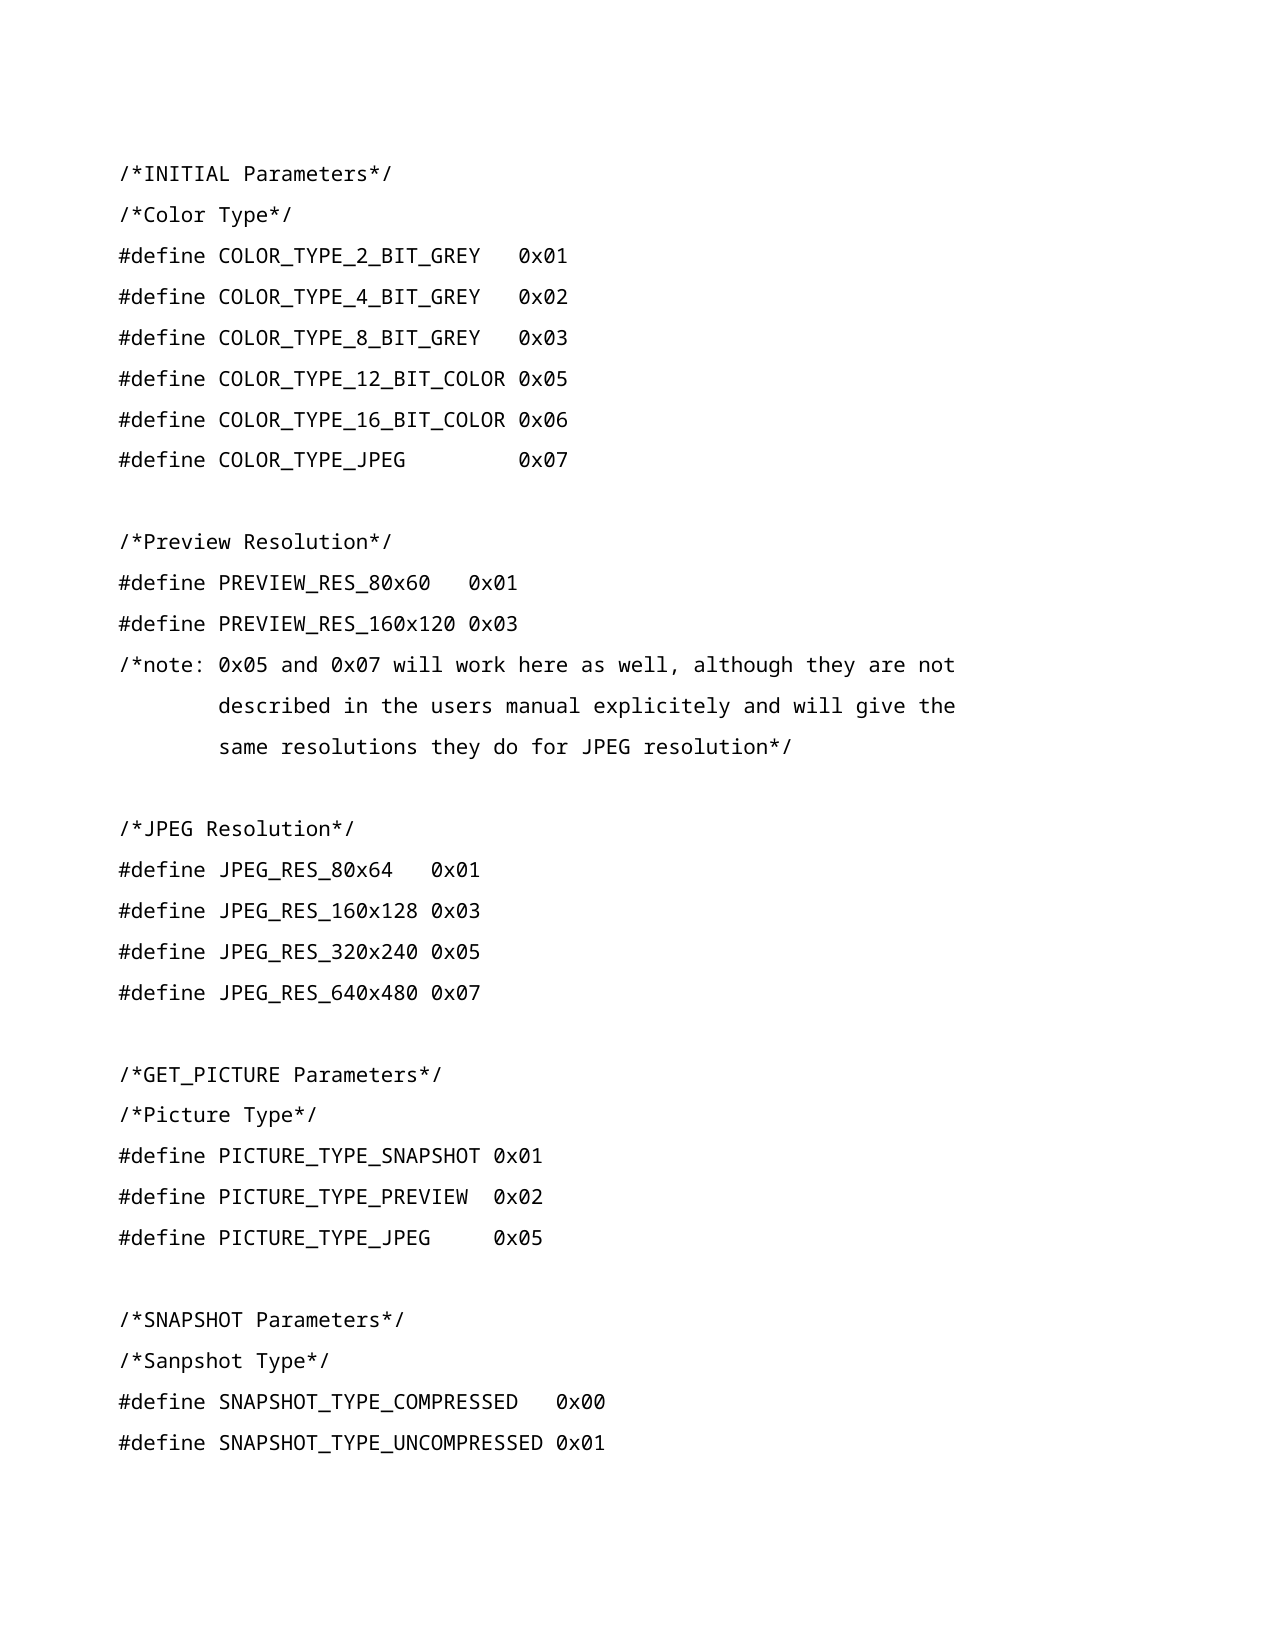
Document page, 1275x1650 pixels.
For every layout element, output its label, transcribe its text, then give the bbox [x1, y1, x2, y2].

text #define COLOR_TYPE_2_BIT_GREY 0x01 [118, 241, 1157, 269]
text #define COLOR_TYPE_8_BIT_GREY 0x03 [118, 323, 1157, 351]
text #define JPEG_RES_320x240 0x05 [118, 937, 1157, 965]
text /*SNAPSHOT Parameters*/ [118, 1305, 1157, 1334]
text #define PREVIEW_RES_80x60 0x01 [118, 568, 1157, 597]
text /*note: 0x05 and 0x07 will work here as well, although they are not [118, 650, 1157, 679]
text /*JPEG Resolution*/ [118, 814, 1157, 842]
text #define PREVIEW_RES_160x120 0x03 [118, 609, 1157, 638]
text #define JPEG_RES_160x128 0x03 [118, 896, 1157, 924]
text #define COLOR_TYPE_JPEG 0x07 [118, 446, 1157, 474]
text described in the users manual explicitely and will give the [118, 691, 1157, 720]
text /*Picture Type*/ [118, 1101, 1157, 1129]
text #define PICTURE_TYPE_SNAPSHOT 0x01 [118, 1142, 1157, 1170]
text /*INITIAL Parameters*/ [118, 159, 1157, 187]
text #define COLOR_TYPE_4_BIT_GREY 0x02 [118, 282, 1157, 310]
text /*GET_PICTURE Parameters*/ [118, 1060, 1157, 1088]
text #define SNAPSHOT_TYPE_UNCOMPRESSED 0x01 [118, 1428, 1157, 1457]
text #define JPEG_RES_80x64 0x01 [118, 855, 1157, 883]
text /*Color Type*/ [118, 200, 1157, 228]
text /*Preview Resolution*/ [118, 527, 1157, 556]
text #define COLOR_TYPE_12_BIT_COLOR 0x05 [118, 364, 1157, 392]
text #define SNAPSHOT_TYPE_COMPRESSED 0x00 [118, 1387, 1157, 1416]
text #define PICTURE_TYPE_PREVIEW 0x02 [118, 1182, 1157, 1211]
text #define PICTURE_TYPE_JPEG 0x05 [118, 1223, 1157, 1252]
text #define JPEG_RES_640x480 0x07 [118, 978, 1157, 1006]
text /*Sanpshot Type*/ [118, 1346, 1157, 1375]
text same resolutions they do for JPEG resolution*/ [118, 732, 1157, 761]
text #define COLOR_TYPE_16_BIT_COLOR 0x06 [118, 405, 1157, 433]
